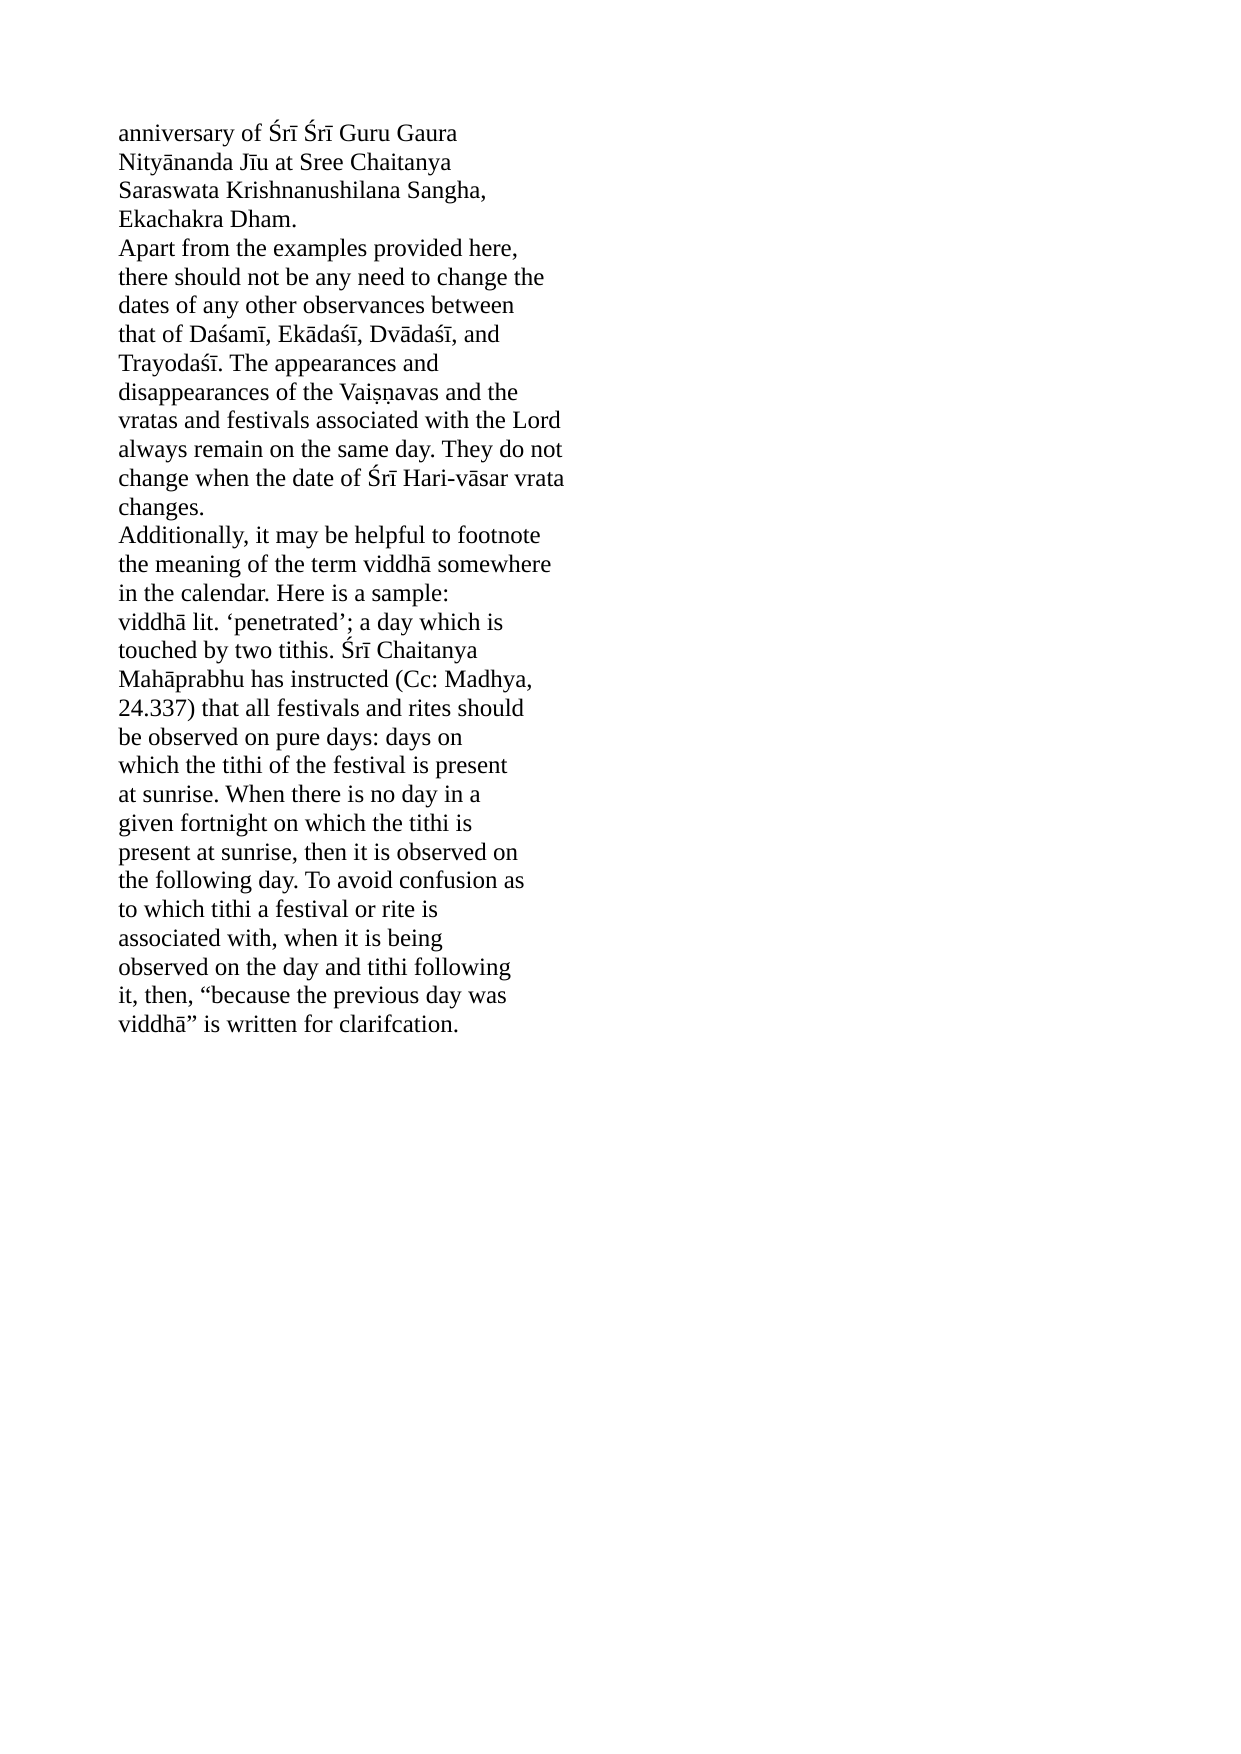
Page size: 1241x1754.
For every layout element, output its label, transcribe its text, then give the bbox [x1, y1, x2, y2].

text anniversary of Śrī Śrī Guru Gaura [118, 118, 1122, 147]
text associated with, when it is being [118, 923, 1122, 952]
text Mahāprabhu has instructed (Cc: Madhya, [118, 664, 1122, 693]
text present at sunrise, then it is observed on [118, 837, 1122, 866]
text viddhā lit. ‘penetrated’; a day which is [118, 607, 1122, 636]
text dates of any other observances between [118, 291, 1122, 319]
text Apart from the examples provided here, [118, 233, 1122, 262]
text vratas and festivals associated with the Lord [118, 406, 1122, 434]
text at sunrise. When there is no day in a [118, 779, 1122, 808]
text it, then, “because the previous day was [118, 981, 1122, 1009]
text disappearances of the Vaiṣṇavas and the [118, 377, 1122, 406]
text given fortnight on which the tithi is [118, 808, 1122, 837]
text touched by two tithis. Śrī Chaitanya [118, 636, 1122, 664]
text Additionally, it may be helpful to footnote [118, 521, 1122, 549]
text Trayodaśī. The appearances and [118, 348, 1122, 377]
text 24.337) that all festivals and rites should [118, 693, 1122, 722]
text Ekachakra Dham. [118, 204, 1122, 233]
text viddhā” is written for clarifcation. [118, 1009, 1122, 1038]
text which the tithi of the festival is present [118, 751, 1122, 779]
text the meaning of the term viddhā somewhere [118, 549, 1122, 578]
text there should not be any need to change the [118, 262, 1122, 291]
text that of Daśamī, Ekādaśī, Dvādaśī, and [118, 319, 1122, 348]
text Nityānanda Jīu at Sree Chaitanya [118, 147, 1122, 176]
text the following day. To avoid confusion as [118, 866, 1122, 894]
text to which tithi a festival or rite is [118, 894, 1122, 923]
text always remain on the same day. They do not [118, 434, 1122, 463]
text be observed on pure days: days on [118, 722, 1122, 751]
text change when the date of Śrī Hari-vāsar vrata [118, 463, 1122, 492]
text observed on the day and tithi following [118, 952, 1122, 981]
text Saraswata Krishnanushilana Sangha, [118, 176, 1122, 204]
text in the calendar. Here is a sample: [118, 578, 1122, 607]
text changes. [118, 492, 1122, 521]
